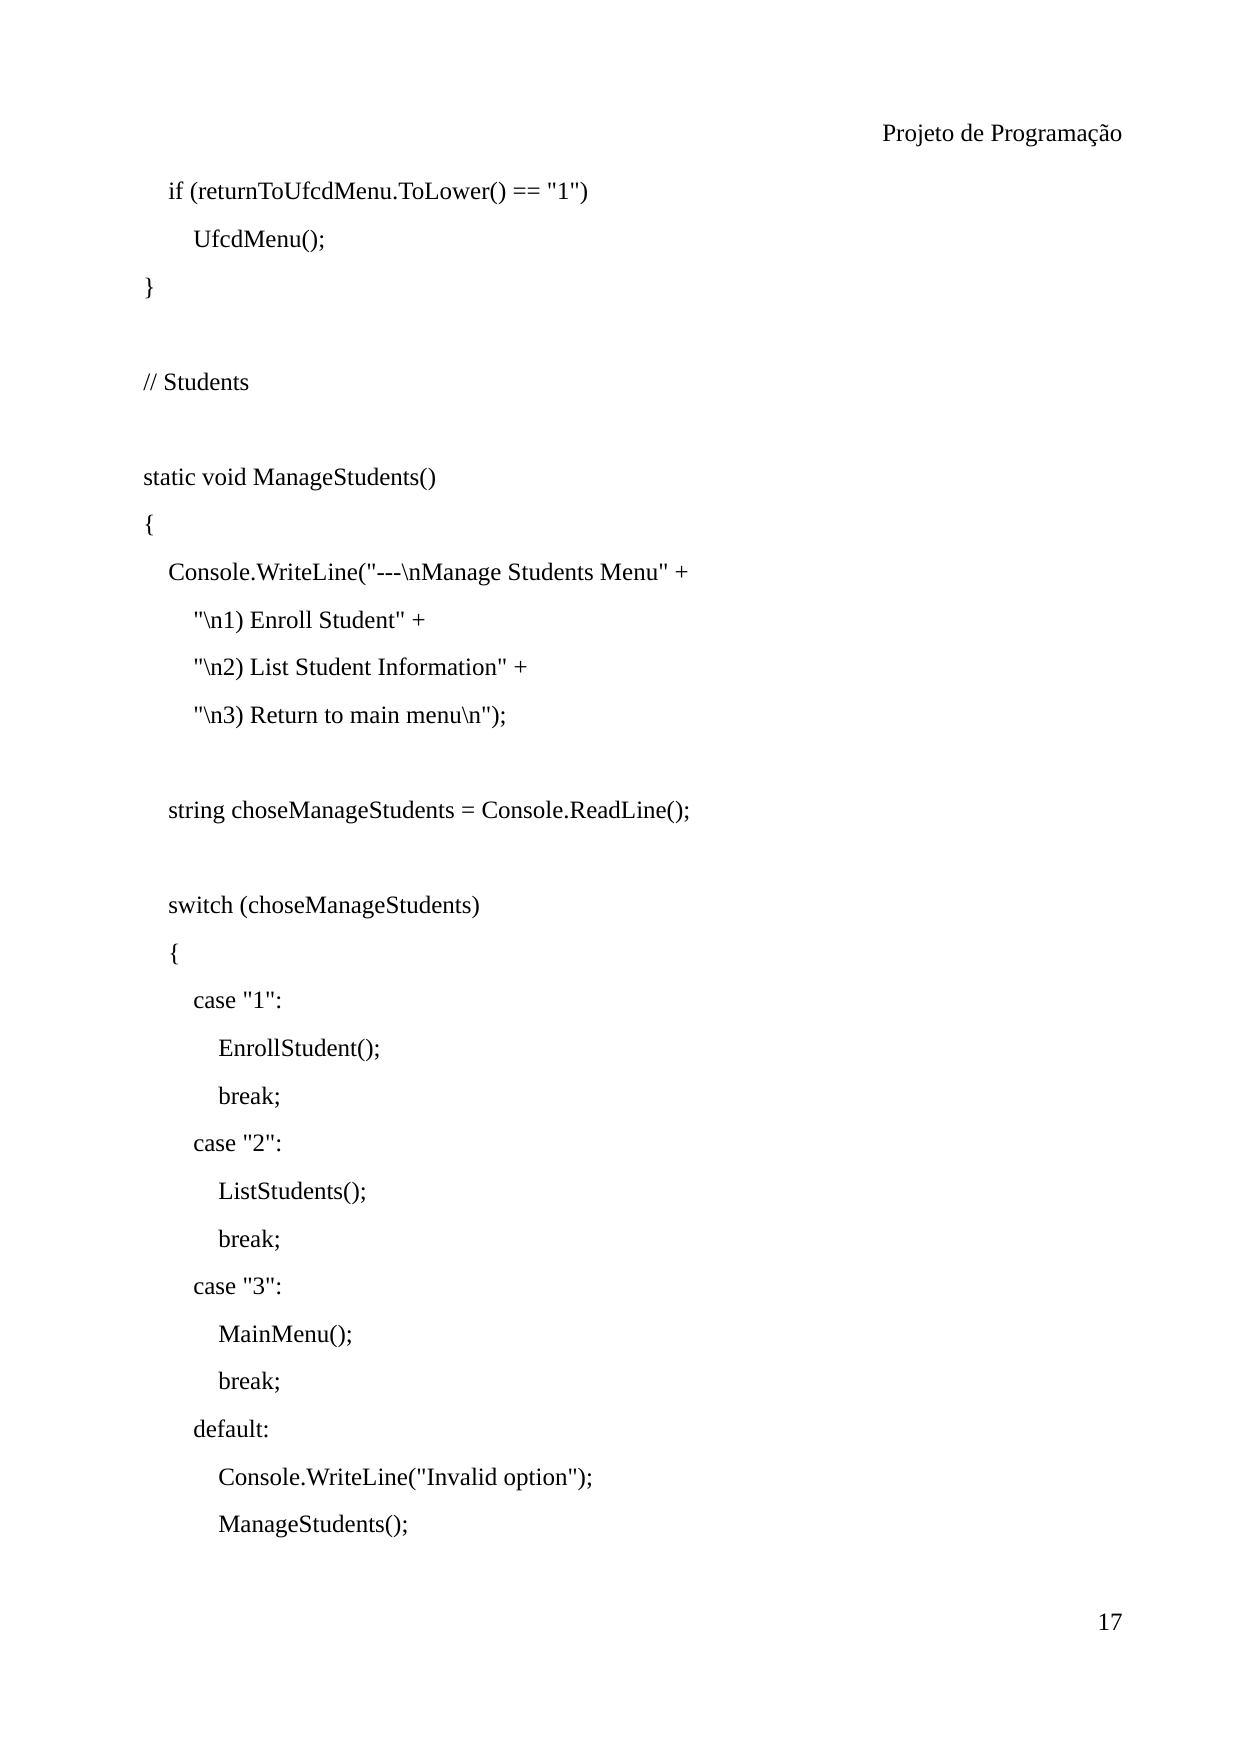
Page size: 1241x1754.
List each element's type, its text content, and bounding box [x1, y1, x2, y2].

text EnrollStudent(); [118, 1033, 1122, 1062]
text // Students [118, 367, 1122, 396]
text case "1": [118, 986, 1122, 1014]
text string choseManageStudents = Console.ReadLine(); [118, 795, 1122, 824]
text "\n3) Return to main menu\n"); [118, 700, 1122, 729]
text ListStudents(); [118, 1176, 1122, 1205]
text if (returnToUfcdMenu.ToLower() == "1") [118, 176, 1122, 205]
text switch (choseManageStudents) [118, 890, 1122, 919]
text { [118, 938, 1122, 967]
text Console.WriteLine("Invalid option"); [118, 1462, 1122, 1490]
text break; [118, 1224, 1122, 1252]
text break; [118, 1366, 1122, 1395]
text } [118, 272, 1122, 300]
text UfcdMenu(); [118, 224, 1122, 253]
text default: [118, 1414, 1122, 1443]
text "\n2) List Student Information" + [118, 652, 1122, 681]
text ManageStudents(); [118, 1509, 1122, 1538]
text break; [118, 1081, 1122, 1109]
text "\n1) Enroll Student" + [118, 605, 1122, 633]
text case "3": [118, 1271, 1122, 1300]
text static void ManageStudents() [118, 462, 1122, 491]
text case "2": [118, 1128, 1122, 1157]
text MainMenu(); [118, 1319, 1122, 1348]
text Console.WriteLine("---\nManage Students Menu" + [118, 557, 1122, 586]
text { [118, 509, 1122, 538]
